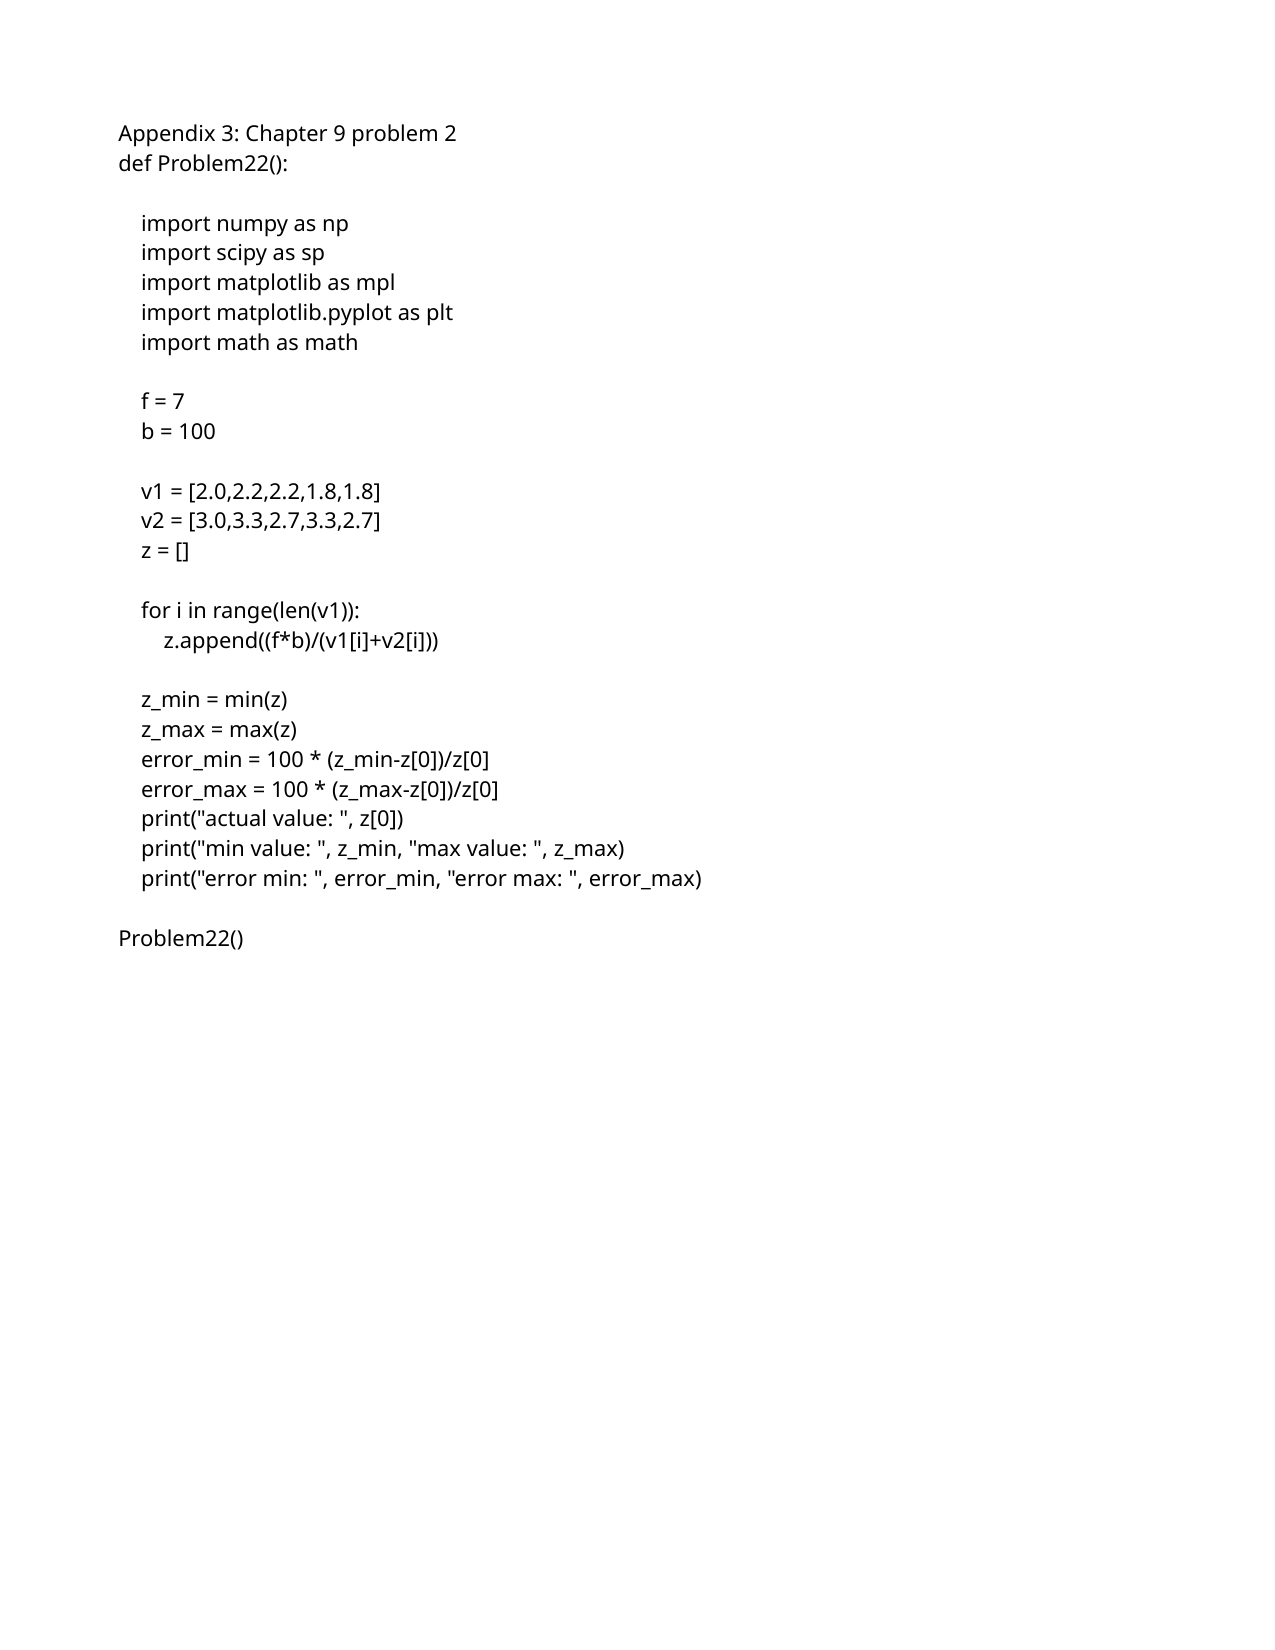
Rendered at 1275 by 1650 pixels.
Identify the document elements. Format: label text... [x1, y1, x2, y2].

text def Problem22(): [118, 148, 1157, 178]
text f = 7 [118, 386, 1157, 416]
text import matplotlib.pyplot as plt [118, 297, 1157, 327]
text z = [] [118, 535, 1157, 565]
text v2 = [3.0,3.3,2.7,3.3,2.7] [118, 505, 1157, 535]
text import scipy as sp [118, 237, 1157, 267]
text for i in range(len(v1)): [118, 595, 1157, 624]
text z_min = min(z) [118, 684, 1157, 714]
text v1 = [2.0,2.2,2.2,1.8,1.8] [118, 476, 1157, 505]
text import matplotlib as mpl [118, 267, 1157, 297]
text z.append((f*b)/(v1[i]+v2[i])) [118, 624, 1157, 654]
text z_max = max(z) [118, 714, 1157, 744]
text import numpy as np [118, 207, 1157, 237]
text print("error min: ", error_min, "error max: ", error_max) [118, 863, 1157, 893]
text import math as math [118, 327, 1157, 356]
text Problem22() [118, 922, 1157, 952]
text print("min value: ", z_min, "max value: ", z_max) [118, 833, 1157, 863]
text error_min = 100 * (z_min-z[0])/z[0] [118, 744, 1157, 773]
text error_max = 100 * (z_max-z[0])/z[0] [118, 773, 1157, 803]
text Appendix 3: Chapter 9 problem 2 [118, 118, 1157, 148]
text print("actual value: ", z[0]) [118, 803, 1157, 833]
text b = 100 [118, 416, 1157, 446]
